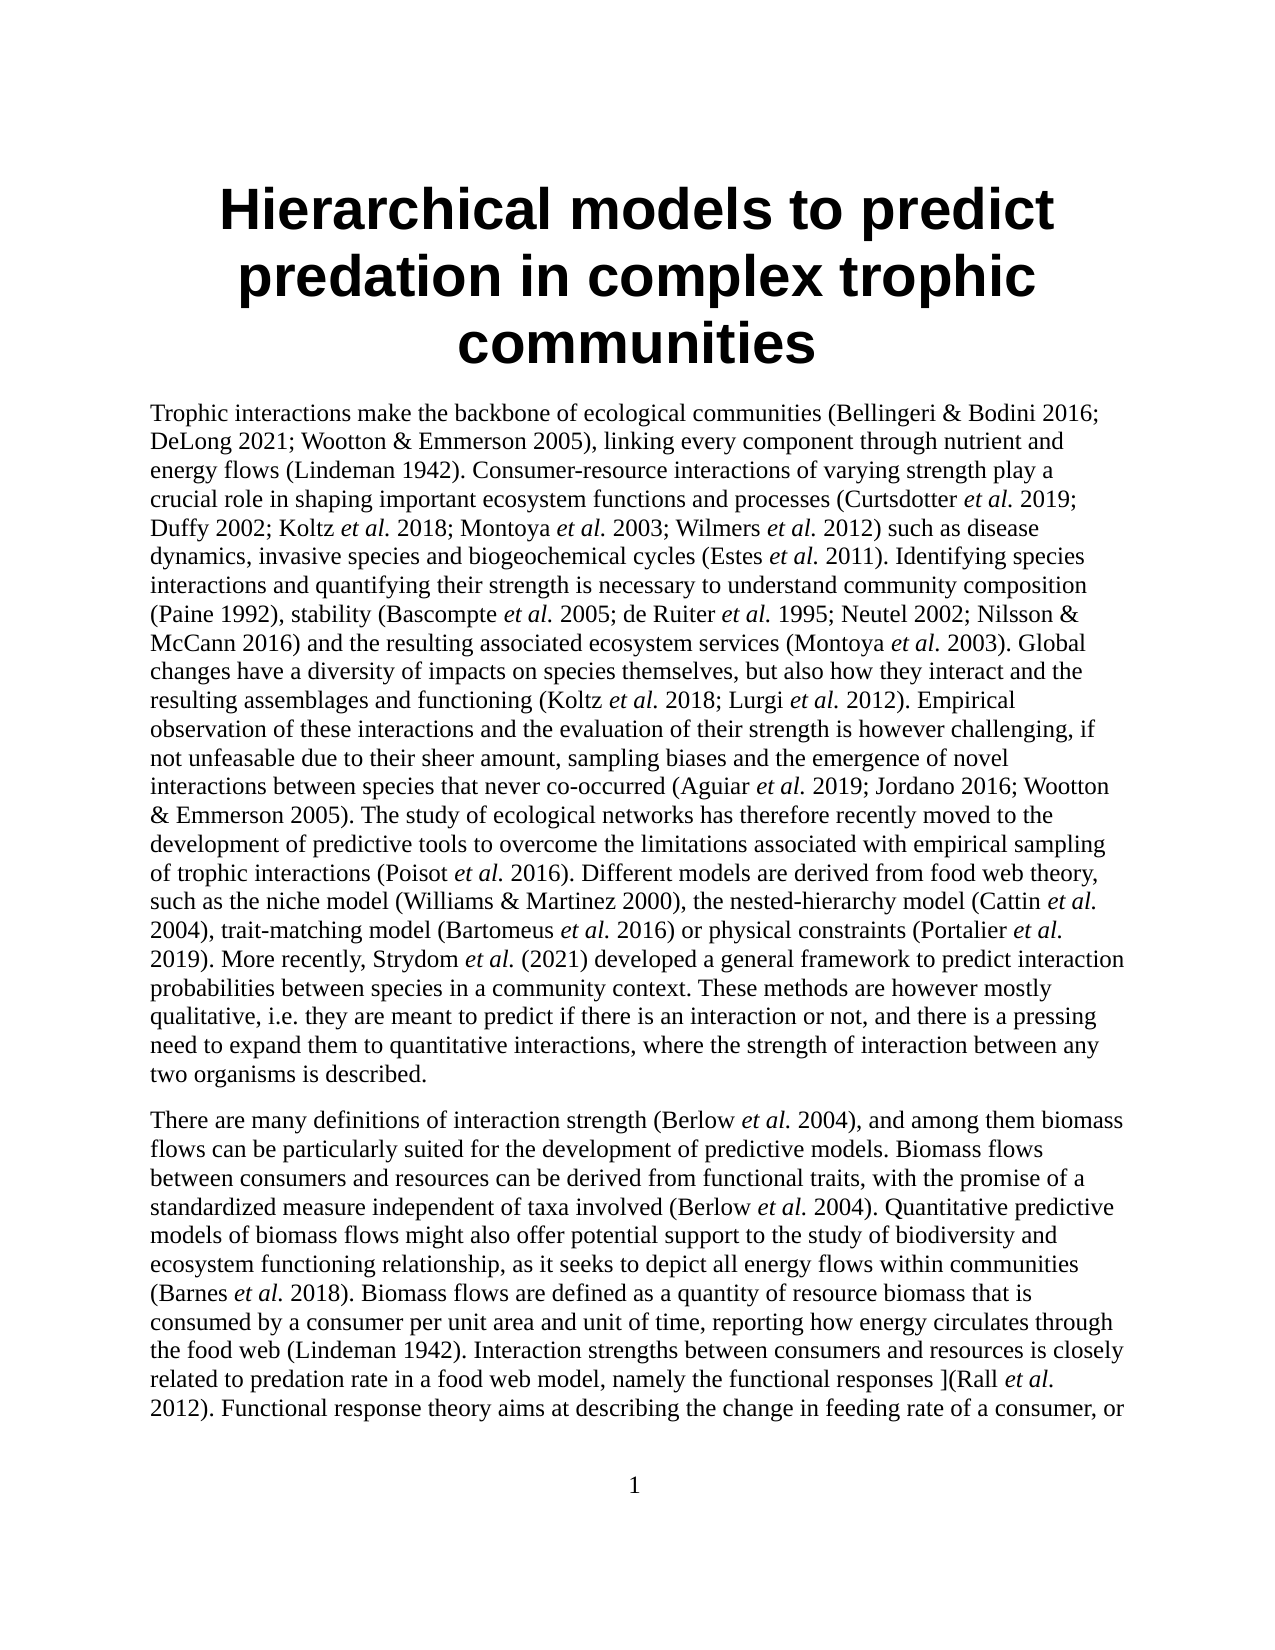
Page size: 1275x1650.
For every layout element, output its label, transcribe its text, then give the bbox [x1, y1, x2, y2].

text There are many definitions of interaction strength (Berlow et al. 2004), and among them biomass flows can be particularly suited for the development of predictive models. Biomass flows between consumers and resources can be derived from functional traits, with the promise of a standardized measure independent of taxa involved (Berlow et al. 2004). Quantitative predictive models of biomass flows might also offer potential support to the study of biodiversity and ecosystem functioning relationship, as it seeks to depict all energy flows within communities (Barnes et al. 2018). Biomass flows are defined as a quantity of resource biomass that is consumed by a consumer per unit area and unit of time, reporting how energy circulates through the food web (Lindeman 1942). Interaction strengths between consumers and resources is closely related to predation rate in a food web model, namely the functional responses ](Rall et al. 2012). Functional response theory aims at describing the change in feeding rate of a consumer, or [150, 1106, 1125, 1422]
text Trophic interactions make the backbone of ecological communities (Bellingeri & Bodini 2016; DeLong 2021; Wootton & Emmerson 2005), linking every component through nutrient and energy flows (Lindeman 1942). Consumer-resource interactions of varying strength play a crucial role in shaping important ecosystem functions and processes (Curtsdotter et al. 2019; Duffy 2002; Koltz et al. 2018; Montoya et al. 2003; Wilmers et al. 2012) such as disease dynamics, invasive species and biogeochemical cycles (Estes et al. 2011). Identifying species interactions and quantifying their strength is necessary to understand community composition (Paine 1992), stability (Bascompte et al. 2005; de Ruiter et al. 1995; Neutel 2002; Nilsson & McCann 2016) and the resulting associated ecosystem services (Montoya et al. 2003). Global changes have a diversity of impacts on species themselves, but also how they interact and the resulting assemblages and functioning (Koltz et al. 2018; Lurgi et al. 2012). Empirical observation of these interactions and the evaluation of their strength is however challenging, if not unfeasable due to their sheer amount, sampling biases and the emergence of novel interactions between species that never co-occurred (Aguiar et al. 2019; Jordano 2016; Wootton & Emmerson 2005). The study of ecological networks has therefore recently moved to the development of predictive tools to overcome the limitations associated with empirical sampling of trophic interactions (Poisot et al. 2016). Different models are derived from food web theory, such as the niche model (Williams & Martinez 2000), the nested-hierarchy model (Cattin et al. 2004), trait-matching model (Bartomeus et al. 2016) or physical constraints (Portalier et al. 2019). More recently, Strydom et al. (2021) developed a general framework to predict interaction probabilities between species in a community context. These methods are however mostly qualitative, i.e. they are meant to predict if there is an interaction or not, and there is a pressing need to expand them to quantitative interactions, where the strength of interaction between any two organisms is described. [150, 398, 1125, 1088]
title Hierarchical models to predict predation in complex trophic communities [150, 175, 1125, 376]
